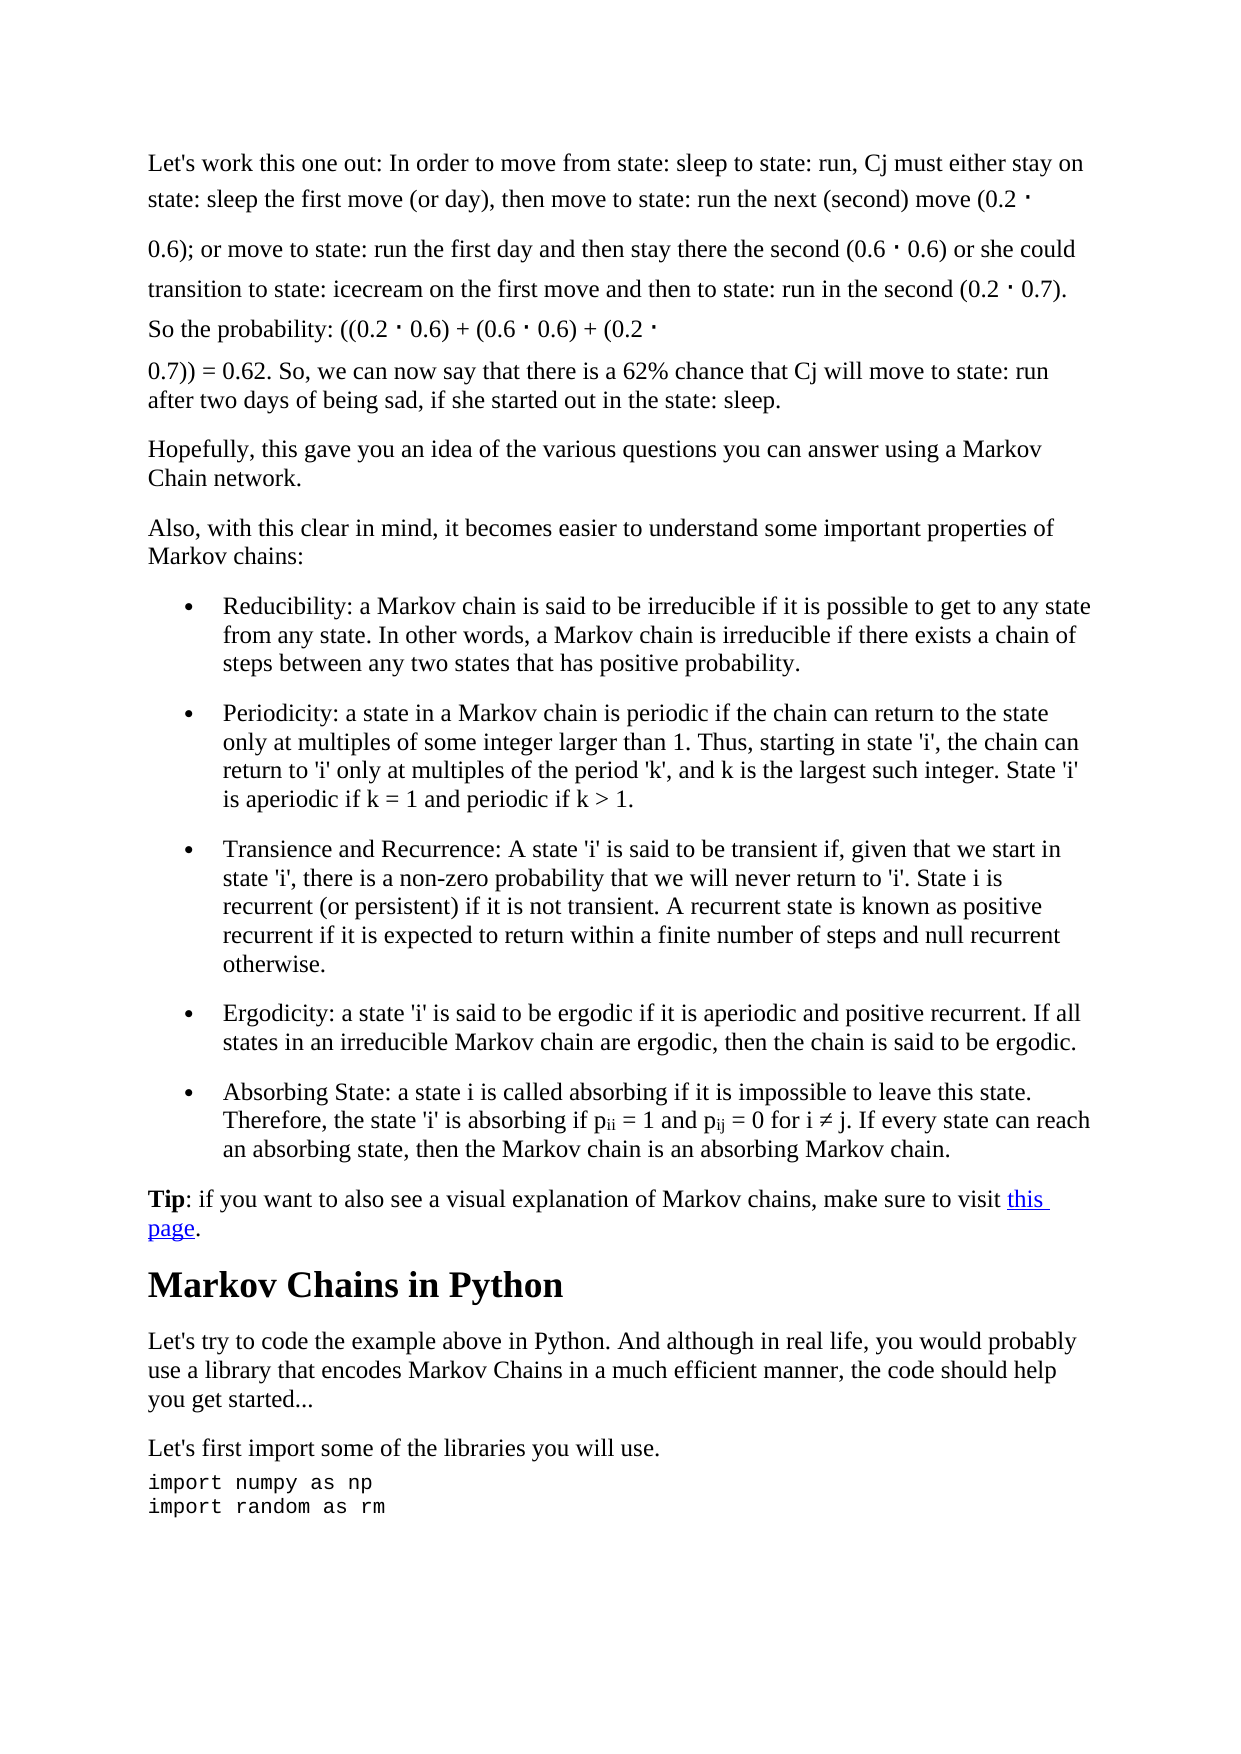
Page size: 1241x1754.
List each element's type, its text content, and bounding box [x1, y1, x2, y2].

text Tip: if you want to also see a visual explanation of Markov chains, make sure to visit this page. [148, 1184, 1093, 1241]
text Also, with this clear in mind, it becomes easier to understand some important properties of Markov chains: [148, 513, 1093, 570]
text Hopefully, this gave you an idea of the various questions you can answer using a Markov Chain network. [148, 434, 1093, 492]
list Absorbing State: a state i is called absorbing if it is impossible to leave this state. Therefore, the state 'i' is absorbing if pii = 1 and pij = 0 for i ≠ j. If every state can reach an absorbing state, then the Markov chain is an absorbing Markov chain. [185, 1077, 1093, 1163]
text 0.6); or move to state: run the first day and then stay there the second (0.6 ⋅ 0.6) or she could transition to state: icecream on the first move and then to state: run in the second (0.2 ⋅ 0.7). So the probability: ((0.2 ⋅ 0.6) + (0.6 ⋅ 0.6) + (0.2 ⋅ [148, 226, 1093, 346]
list Periodicity: a state in a Markov chain is periodic if the chain can return to the state only at multiples of some integer larger than 1. Thus, starting in state 'i', the chain can return to 'i' only at multiples of the period 'k', and k is the largest such integer. State 'i' is aperiodic if k = 1 and periodic if k > 1. [185, 698, 1093, 813]
list Reducibility: a Markov chain is said to be irreducible if it is possible to get to any state from any state. In other words, a Markov chain is irreducible if there exists a chain of steps between any two states that has positive probability. [185, 591, 1093, 677]
text Let's first import some of the libraries you will use. [148, 1433, 1093, 1462]
subtitle Markov Chains in Python [148, 1262, 1093, 1305]
text import random as rm [148, 1496, 1093, 1520]
text Let's try to code the example above in Python. And although in real life, you would probably use a library that encodes Markov Chains in a much efficient manner, the code should help you get started... [148, 1326, 1093, 1412]
list Ergodicity: a state 'i' is said to be ergodic if it is aperiodic and positive recurrent. If all states in an irreducible Markov chain are ergodic, then the chain is said to be ergodic. [185, 998, 1093, 1056]
text import numpy as np [148, 1472, 1093, 1496]
list Transience and Recurrence: A state 'i' is said to be transient if, given that we start in state 'i', there is a non-zero probability that we will never return to 'i'. State i is recurrent (or persistent) if it is not transient. A recurrent state is known as positive recurrent if it is expected to return within a finite number of steps and null recurrent otherwise. [185, 834, 1093, 978]
text Let's work this one out: In order to move from state: sleep to state: run, Cj must either stay on state: sleep the first move (or day), then move to state: run the next (second) move (0.2 ⋅ [148, 148, 1093, 216]
text 0.7)) = 0.62. So, we can now say that there is a 62% chance that Cj will move to state: run after two days of being sad, if she started out in the state: sleep. [148, 356, 1093, 413]
